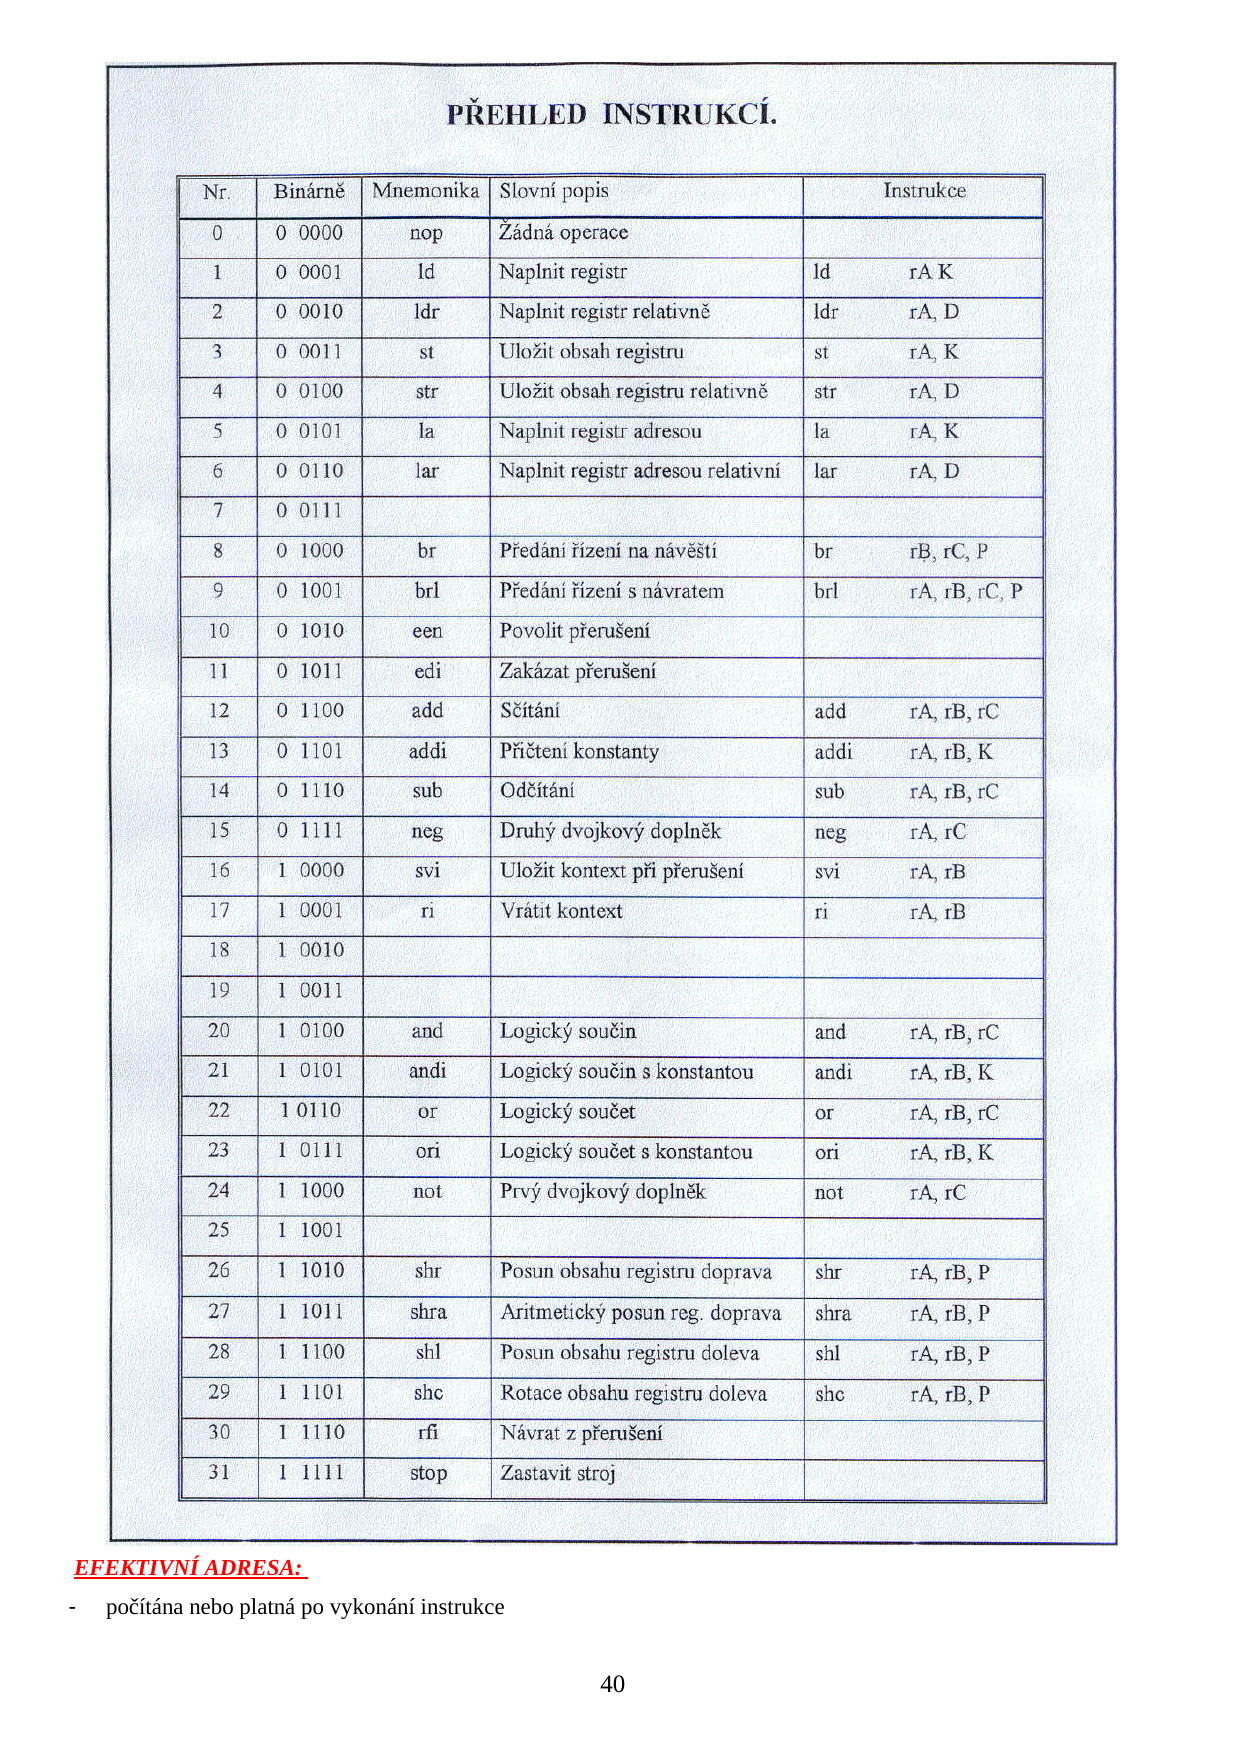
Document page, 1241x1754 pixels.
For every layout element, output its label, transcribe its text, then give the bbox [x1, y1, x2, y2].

picture [105, 62, 1118, 1546]
text EFEKTIVNÍ ADRESA: [74, 1554, 1151, 1581]
list počítána nebo platná po vykonání instrukce [90, 1593, 1092, 1620]
